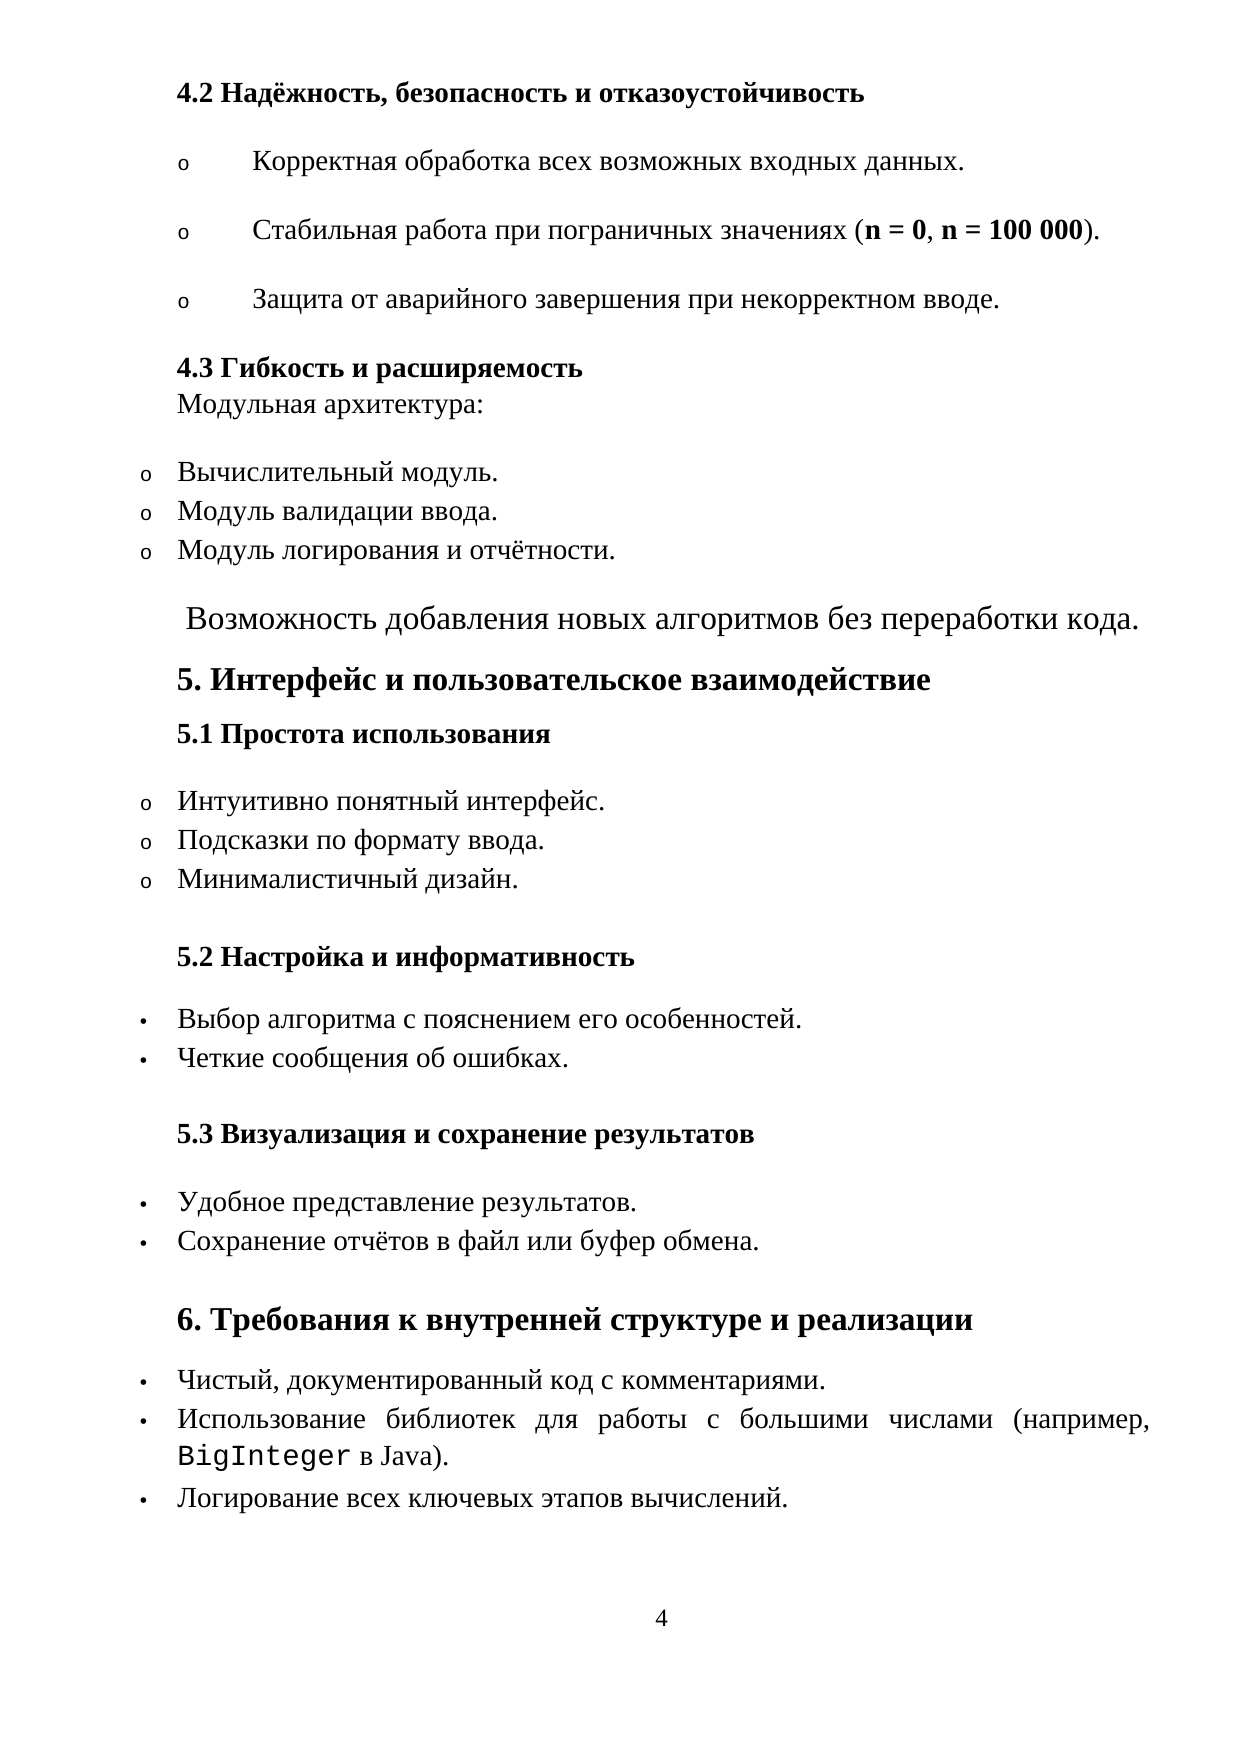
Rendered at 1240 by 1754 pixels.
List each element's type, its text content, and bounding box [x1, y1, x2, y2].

subtitle 5.1 Простота использования [177, 716, 1152, 749]
list Вычислительный модуль. [139, 454, 1152, 487]
list Корректная обработка всех возможных входных данных. [177, 143, 1152, 176]
text Возможность добавления новых алгоритмов без переработки кода. [177, 598, 1152, 637]
list Подсказки по формату ввода. [139, 822, 1152, 856]
list Выбор алгоритма с пояснением его особенностей. [139, 1001, 1152, 1034]
list Интуитивно понятный интерфейс. [139, 783, 1152, 817]
list Минималистичный дизайн. [139, 861, 1152, 895]
subtitle 4.3 Гибкость и расширяемость Модульная архитектура: [177, 350, 1152, 420]
subtitle 5.3 Визуализация и сохранение результатов [177, 1116, 1152, 1150]
list Чистый, документированный код с комментариями. [139, 1362, 1152, 1395]
list Использование библиотек для работы с большими числами (например, BigInteger в Java). [139, 1401, 1152, 1474]
subtitle 5. Интерфейс и пользовательское взаимодействие [177, 659, 1152, 698]
list Сохранение отчётов в файл или буфер обмена. [139, 1223, 1152, 1294]
subtitle 5.2 Настройка и информативность [177, 939, 1152, 973]
list Стабильная работа при пограничных значениях (n = 0, n = 100 000). [177, 212, 1152, 245]
list Удобное представление результатов. [139, 1184, 1152, 1217]
subtitle 4.2 Надёжность, безопасность и отказоустойчивость [177, 75, 1152, 108]
list Модуль валидации ввода. [139, 493, 1152, 526]
list Логирование всех ключевых этапов вычислений. [139, 1480, 1152, 1513]
subtitle 6. Требования к внутренней структуре и реализации [177, 1299, 1152, 1337]
list Модуль логирования и отчётности. [139, 532, 1152, 565]
list Защита от аварийного завершения при некорректном вводе. [177, 281, 1152, 315]
list Четкие сообщения об ошибках. [139, 1040, 1152, 1111]
